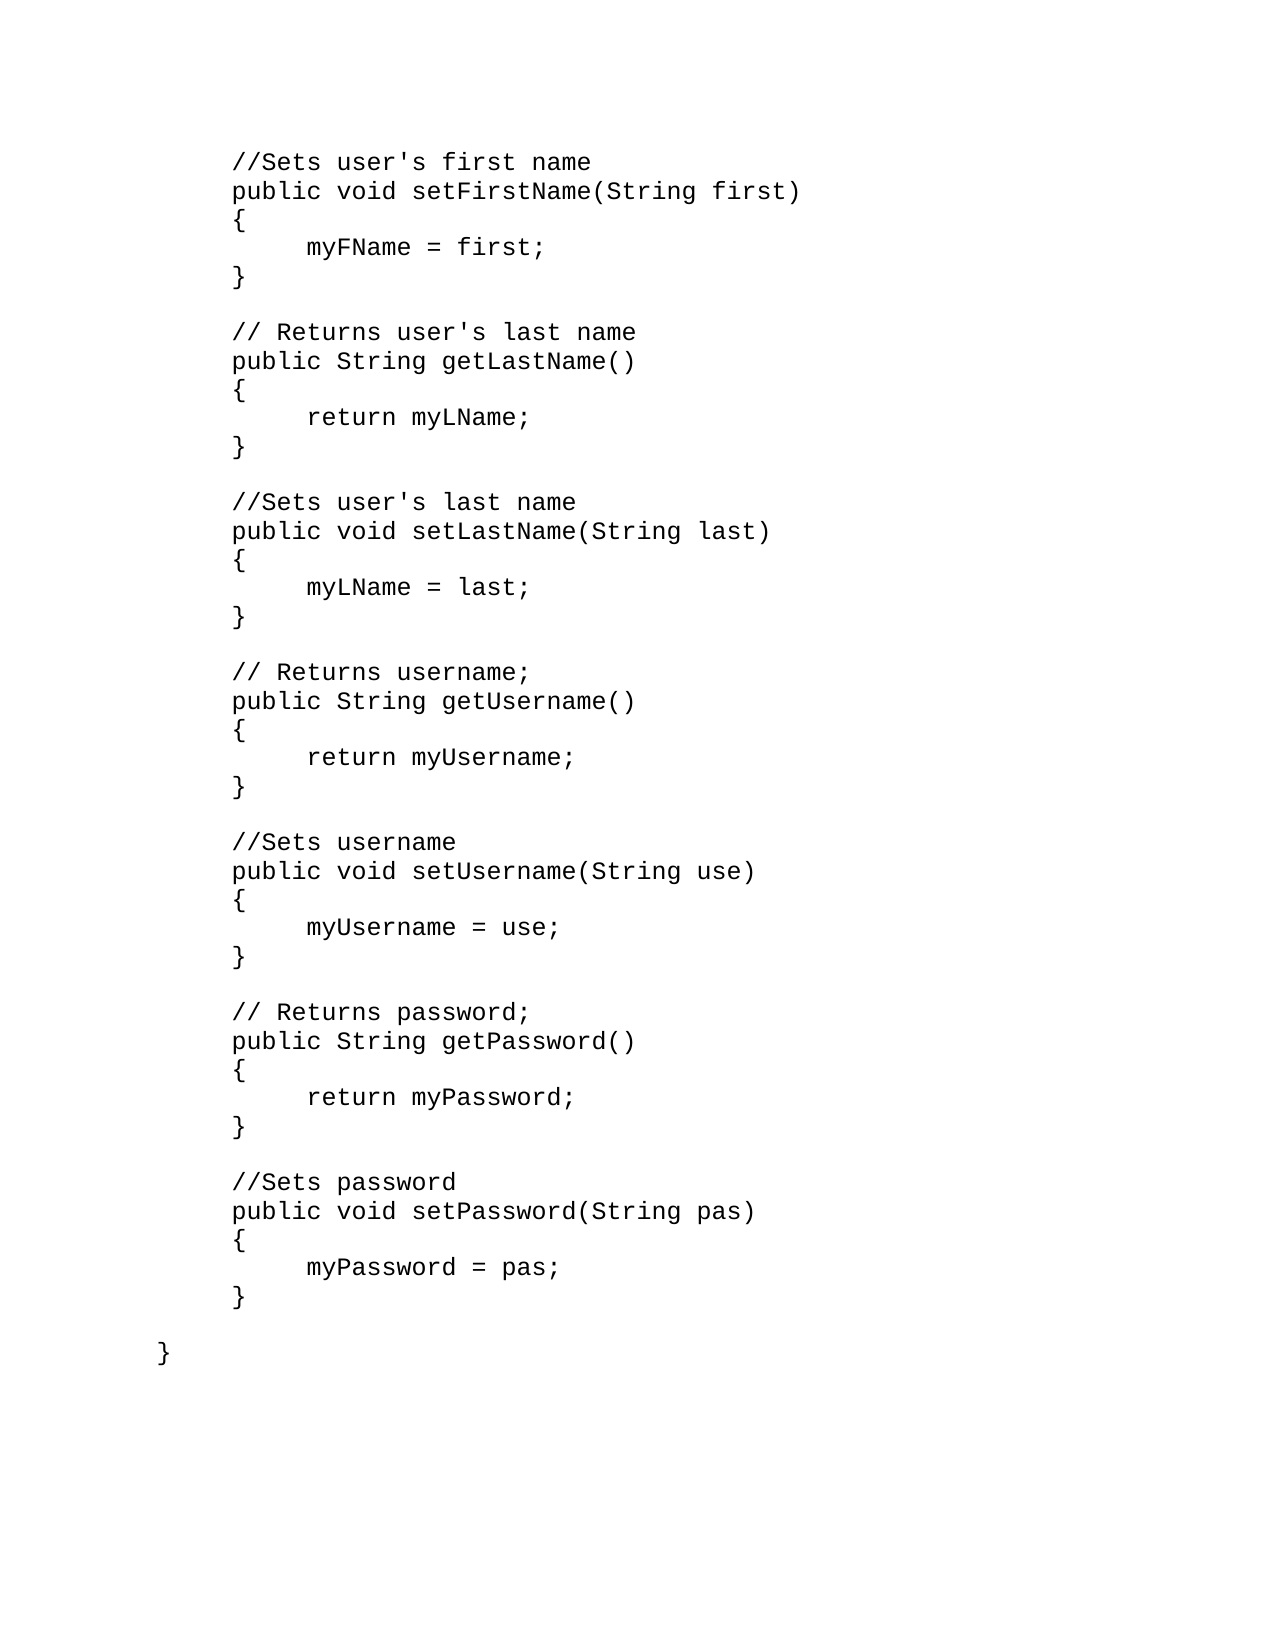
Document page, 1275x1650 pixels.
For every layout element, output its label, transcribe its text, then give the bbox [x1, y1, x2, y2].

text public String getUsername() [156, 688, 1118, 717]
text { [156, 207, 1118, 235]
text // Returns user's last name [156, 320, 1118, 348]
text { [156, 1227, 1118, 1255]
text myFName = first; [156, 235, 1118, 263]
text myLName = last; [156, 575, 1118, 603]
text } [156, 433, 1118, 462]
text { [156, 1057, 1118, 1085]
text public void setUsername(String use) [156, 858, 1118, 887]
text return myUsername; [156, 745, 1118, 773]
text public String getPassword() [156, 1028, 1118, 1057]
text } [156, 263, 1118, 292]
text { [156, 887, 1118, 915]
text //Sets password [156, 1170, 1118, 1198]
text } [156, 1283, 1118, 1312]
text //Sets username [156, 830, 1118, 858]
text return myPassword; [156, 1085, 1118, 1113]
text //Sets user's last name [156, 490, 1118, 518]
text return myLName; [156, 405, 1118, 433]
text { [156, 377, 1118, 405]
text myUsername = use; [156, 915, 1118, 943]
text // Returns password; [156, 1000, 1118, 1028]
text } [156, 603, 1118, 632]
text { [156, 717, 1118, 745]
text public void setPassword(String pas) [156, 1198, 1118, 1227]
text } [156, 1113, 1118, 1142]
text } [156, 773, 1118, 802]
text public String getLastName() [156, 348, 1118, 377]
text { [156, 547, 1118, 575]
text } [156, 943, 1118, 972]
text } [156, 1340, 1118, 1368]
text public void setLastName(String last) [156, 518, 1118, 547]
text public void setFirstName(String first) [156, 178, 1118, 207]
text //Sets user's first name [156, 150, 1118, 178]
text myPassword = pas; [156, 1255, 1118, 1283]
text // Returns username; [156, 660, 1118, 688]
